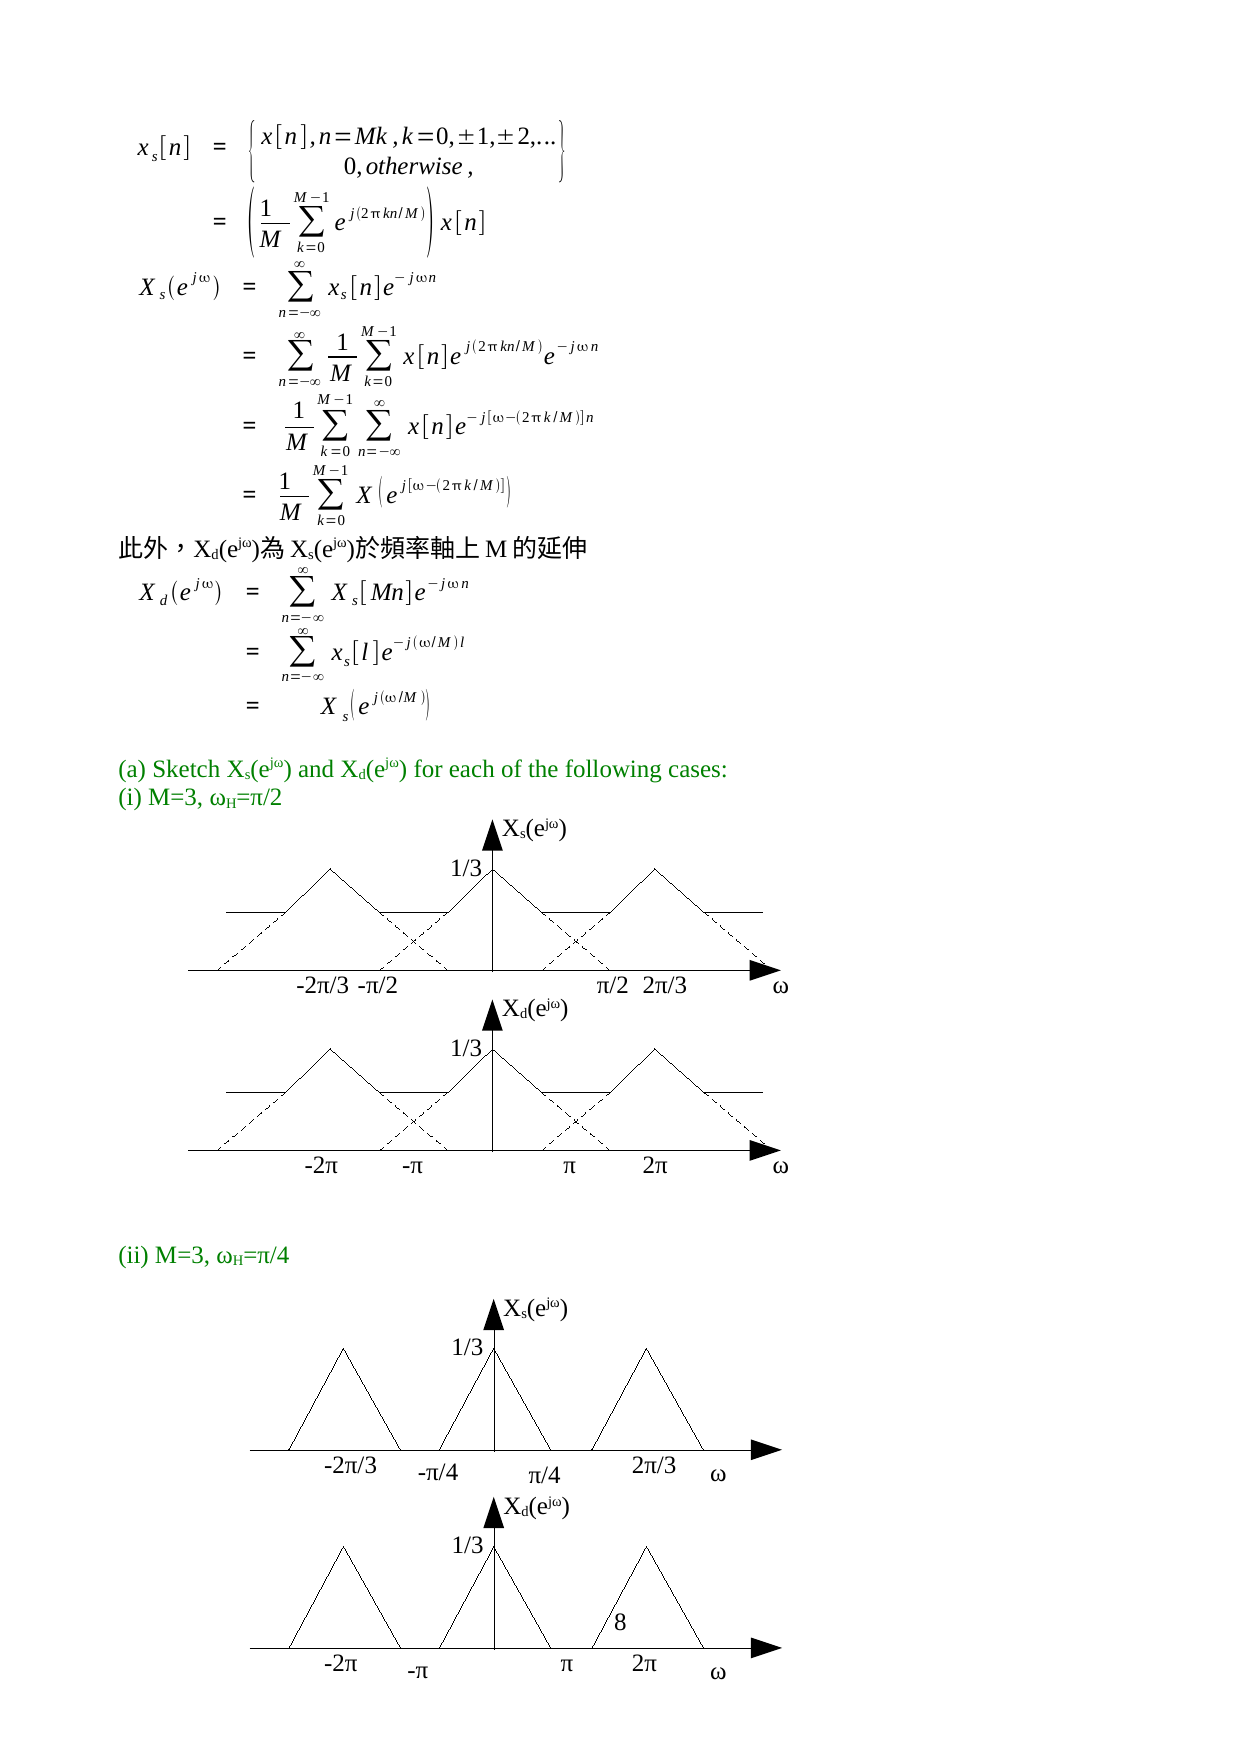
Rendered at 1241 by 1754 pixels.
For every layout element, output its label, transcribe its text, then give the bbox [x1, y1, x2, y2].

text (a) Sketch Xs(ejω) and Xd(ejω) for each of the following cases: [118, 754, 1122, 782]
text (ii) M=3, ωH=π/4 [118, 1240, 1122, 1269]
text (i) M=3, ωH=π/2 [118, 782, 1122, 811]
text 此外，Xd(ejω)為Xs(ejω)於頻率軸上M的延伸 [118, 528, 1122, 565]
